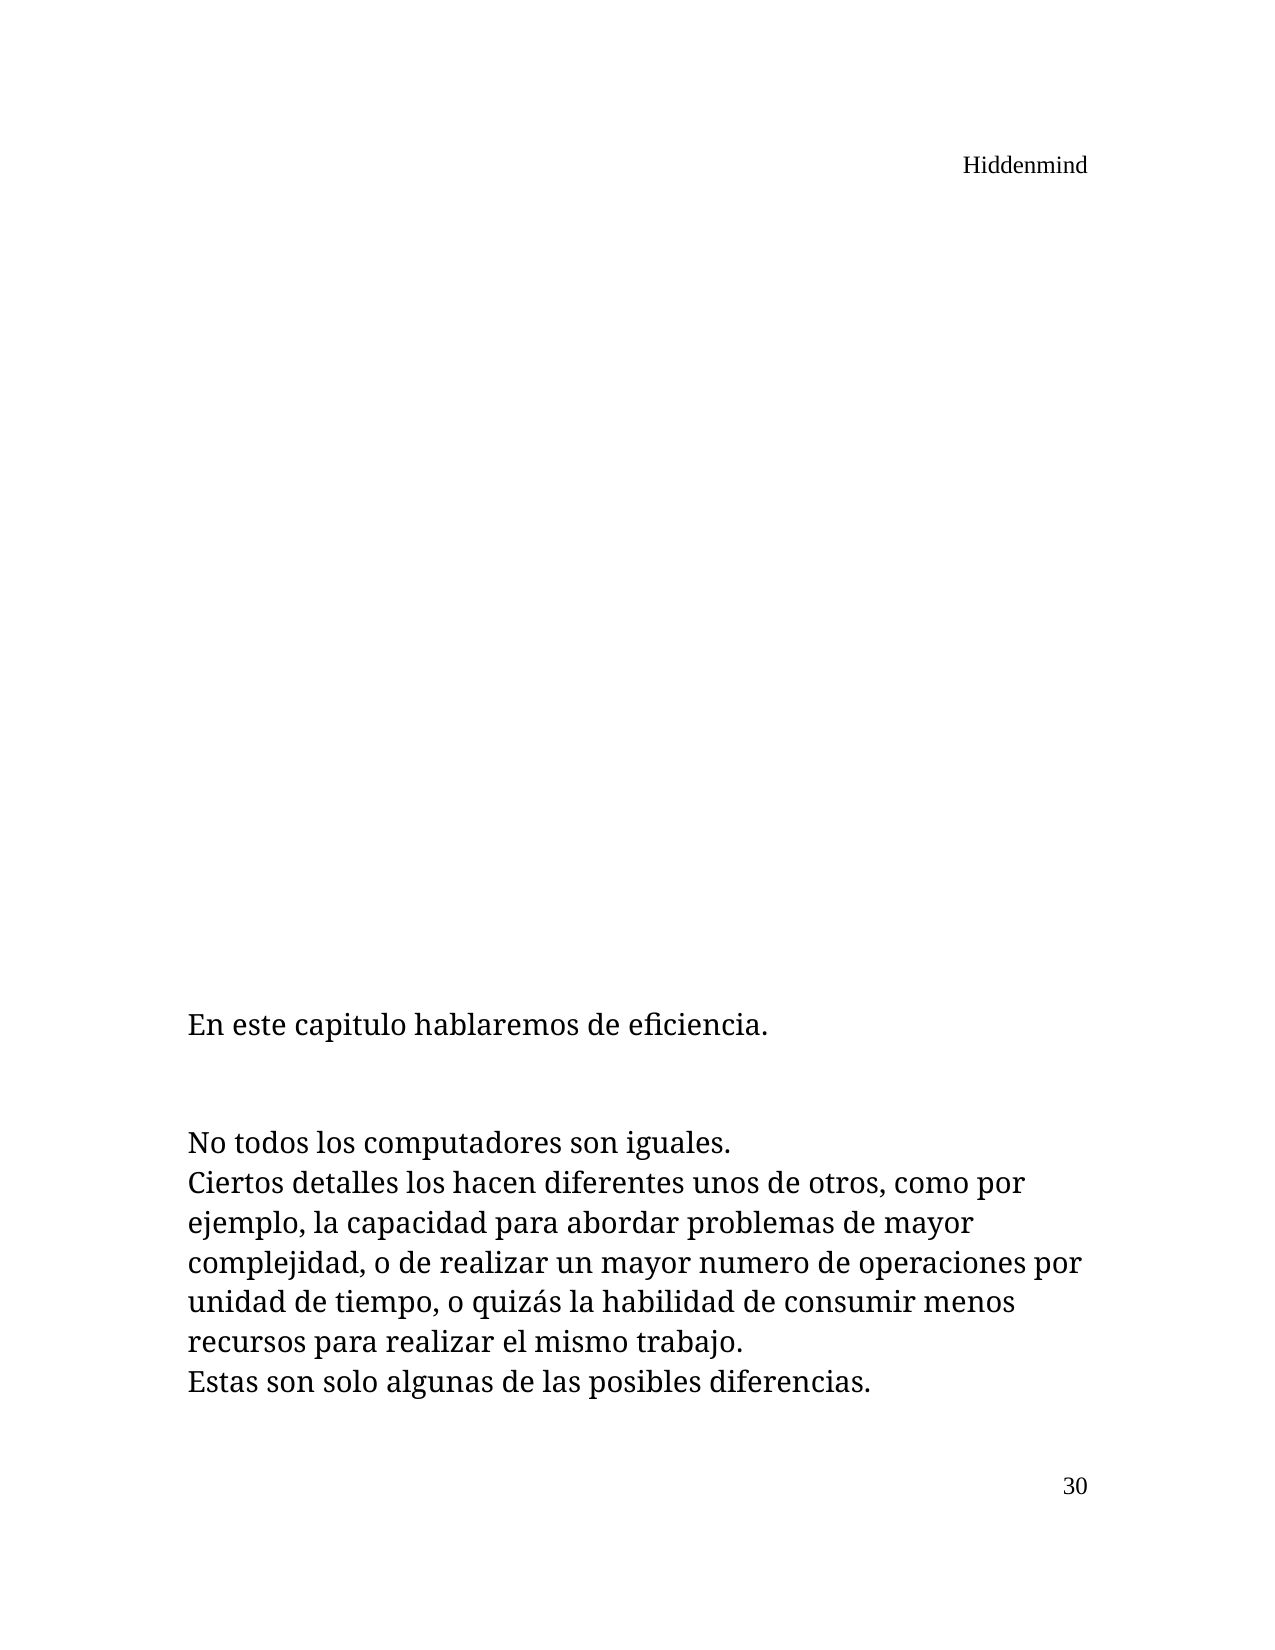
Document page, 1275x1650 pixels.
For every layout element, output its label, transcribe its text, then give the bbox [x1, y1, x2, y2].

text No todos los computadores son iguales. [187, 1123, 1087, 1162]
text Ciertos detalles los hacen diferentes unos de otros, como por ejemplo, la capacidad para abordar problemas de mayor complejidad, o de realizar un mayor numero de operaciones por unidad de tiempo, o quizás la habilidad de consumir menos recursos para realizar el mismo trabajo. [187, 1162, 1087, 1361]
text En este capitulo hablaremos de eficiencia. [187, 1004, 1087, 1043]
text Estas son solo algunas de las posibles diferencias. [187, 1361, 1087, 1401]
